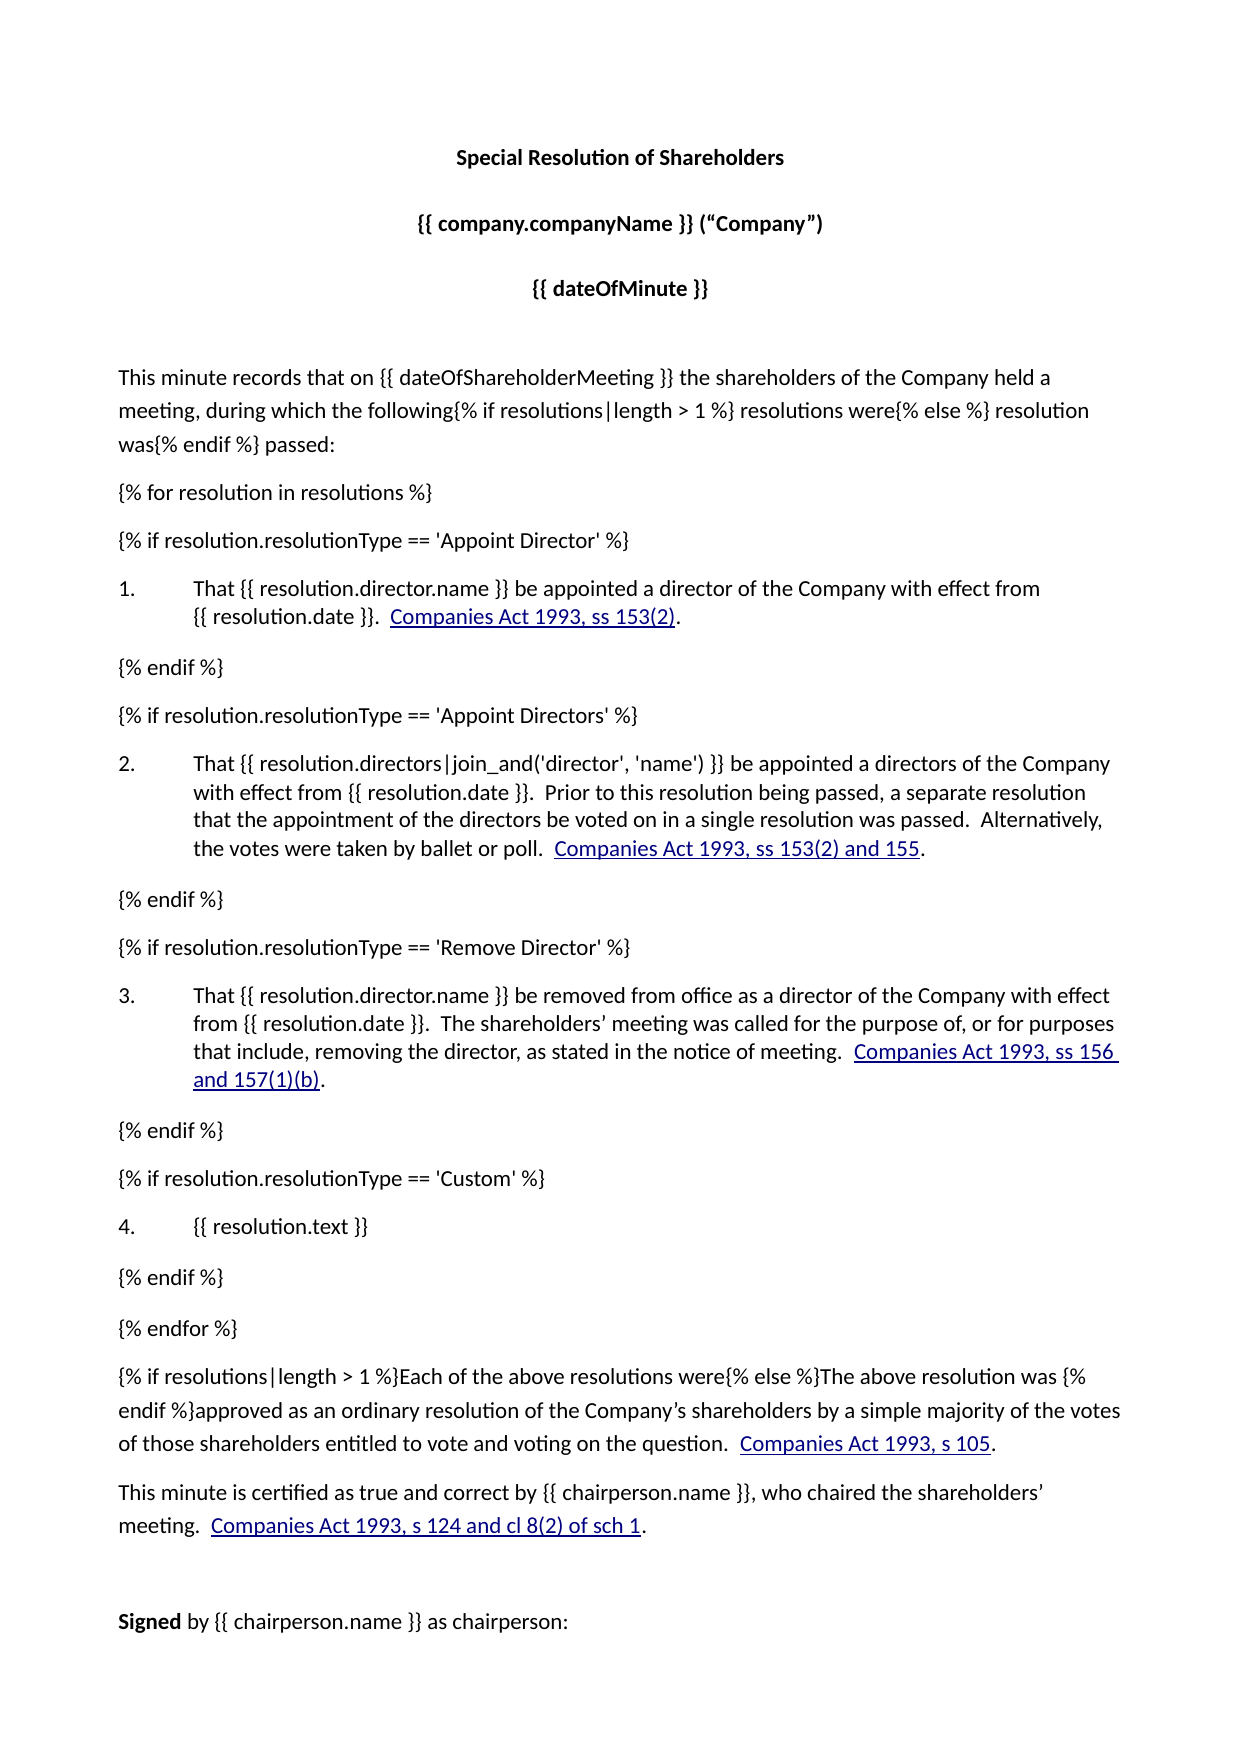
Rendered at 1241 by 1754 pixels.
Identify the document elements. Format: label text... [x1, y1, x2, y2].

text {% if resolution.resolutionType == 'Remove Director' %} [118, 933, 1122, 961]
text This minute records that on {{ dateOfShareholderMeeting }} the shareholders of the Company held a meeting, during which the following{% if resolutions|length > 1 %} resolutions were{% else %} resolution was{% endif %} passed: [118, 363, 1122, 458]
text {% if resolution.resolutionType == 'Appoint Directors' %} [118, 701, 1122, 729]
subtitle Special Resolution of Shareholders [118, 143, 1122, 171]
text {% endfor %} [118, 1314, 1122, 1342]
subtitle {{ company.companyName }} (“Company”) [118, 209, 1122, 237]
text {% endif %} [118, 885, 1122, 913]
subtitle {{ dateOfMinute }} [118, 274, 1122, 302]
text Signed by {{ chairperson.name }} as chairperson: [118, 1607, 1122, 1636]
text This minute is certified as true and correct by {{ chairperson.name }}, who chaired the shareholders’ meeting. Companies Act 1993, s 124 and cl 8(2) of sch 1. [118, 1478, 1122, 1539]
text {% endif %} [118, 1116, 1122, 1144]
text {% if resolutions|length > 1 %}Each of the above resolutions were{% else %}The above resolution was {% endif %}approved as an ordinary resolution of the Company’s shareholders by a simple majority of the votes of those shareholders entitled to vote and voting on the question. Companies Act 1993, s 105. [118, 1362, 1122, 1458]
text {% if resolution.resolutionType == 'Custom' %} [118, 1164, 1122, 1192]
list That {{ resolution.directors|join_and('director', 'name') }} be appointed a directors of the Company with effect from {{ resolution.date }}. Prior to this resolution being passed, a separate resolution that the appointment of the directors be voted on in a single resolution was passed. Alternatively, the votes were taken by ballet or poll. Companies Act 1993, ss 153(2) and 155. [118, 749, 1122, 862]
text {% for resolution in resolutions %} [118, 478, 1122, 506]
list {{ resolution.text }} [118, 1212, 1122, 1240]
text {% if resolution.resolutionType == 'Appoint Director' %} [118, 526, 1122, 554]
list That {{ resolution.director.name }} be removed from office as a director of the Company with effect from {{ resolution.date }}. The shareholders’ meeting was called for the purpose of, or for purposes that include, removing the director, as stated in the notice of meeting. Companies Act 1993, ss 156 and 157(1)(b). [118, 981, 1122, 1093]
list {% endif %} [118, 1263, 1122, 1291]
text {% endif %} [118, 653, 1122, 681]
list That {{ resolution.director.name }} be appointed a director of the Company with effect from {{ resolution.date }}. Companies Act 1993, ss 153(2). [118, 574, 1122, 630]
